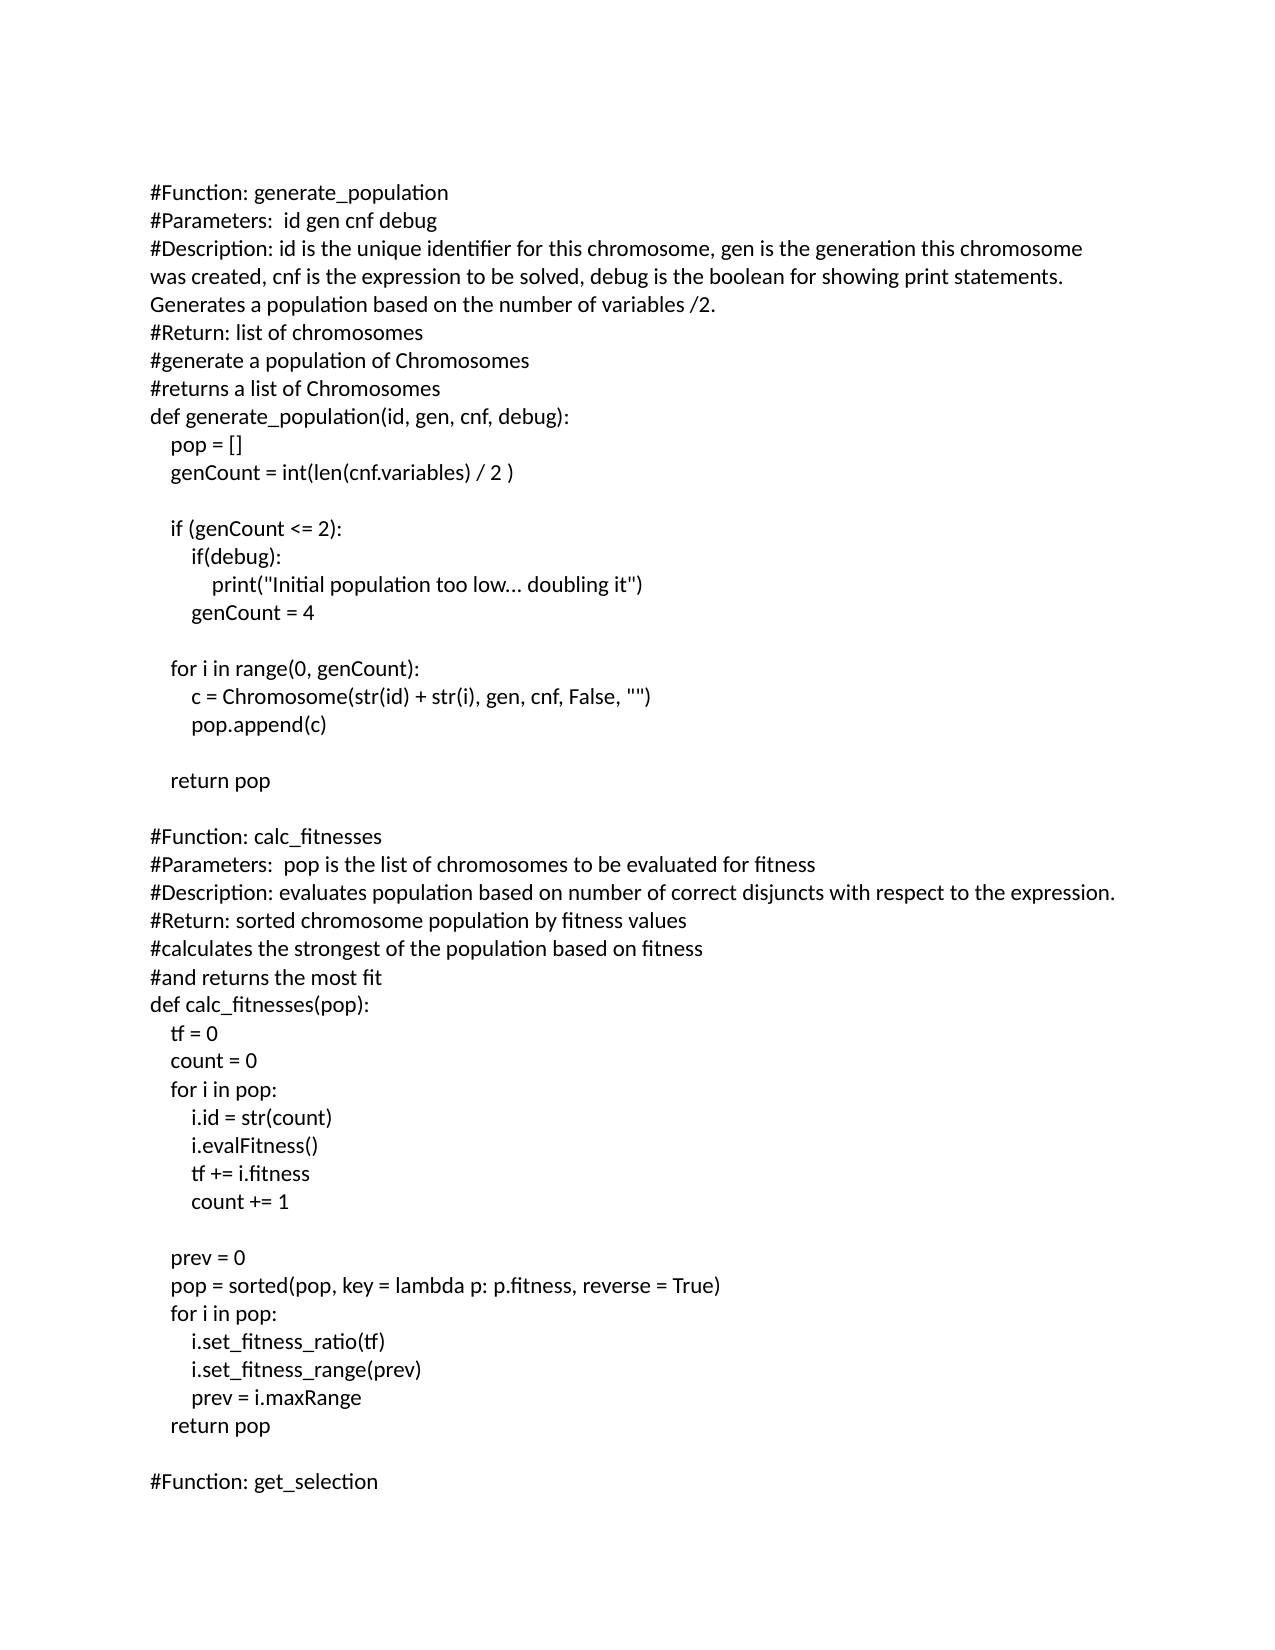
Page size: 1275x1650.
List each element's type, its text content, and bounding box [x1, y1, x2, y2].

text #and returns the most fit [150, 963, 1125, 991]
text count = 0 [150, 1047, 1125, 1075]
text return pop [150, 766, 1125, 794]
text for i in range(0, genCount): [150, 654, 1125, 682]
text if(debug): [150, 542, 1125, 570]
text i.evalFitness() [150, 1131, 1125, 1159]
text if (genCount <= 2): [150, 514, 1125, 542]
text def calc_fitnesses(pop): [150, 991, 1125, 1019]
text #Return: sorted chromosome population by fitness values [150, 907, 1125, 934]
text tf += i.fitness [150, 1159, 1125, 1187]
text print("Initial population too low... doubling it") [150, 570, 1125, 598]
text #Parameters: id gen cnf debug [150, 206, 1125, 234]
text #Function: get_selection [150, 1467, 1125, 1495]
text #Function: generate_population [150, 178, 1125, 206]
text for i in pop: [150, 1075, 1125, 1103]
text c = Chromosome(str(id) + str(i), gen, cnf, False, "") [150, 682, 1125, 710]
text #Description: id is the unique identifier for this chromosome, gen is the generation this chromosome was created, cnf is the expression to be solved, debug is the boolean for showing print statements. Generates a population based on the number of variables /2. [150, 234, 1125, 318]
text tf = 0 [150, 1019, 1125, 1047]
text i.id = str(count) [150, 1103, 1125, 1131]
text #generate a population of Chromosomes [150, 346, 1125, 374]
text genCount = int(len(cnf.variables) / 2 ) [150, 458, 1125, 486]
text prev = i.maxRange [150, 1383, 1125, 1411]
text genCount = 4 [150, 598, 1125, 626]
text pop.append(c) [150, 710, 1125, 738]
text i.set_fitness_ratio(tf) [150, 1327, 1125, 1355]
text #Parameters: pop is the list of chromosomes to be evaluated for fitness [150, 851, 1125, 878]
text return pop [150, 1411, 1125, 1439]
text #returns a list of Chromosomes [150, 374, 1125, 402]
text #Description: evaluates population based on number of correct disjuncts with respect to the expression. [150, 878, 1125, 907]
text count += 1 [150, 1187, 1125, 1215]
text pop = [] [150, 430, 1125, 458]
text pop = sorted(pop, key = lambda p: p.fitness, reverse = True) [150, 1271, 1125, 1299]
text i.set_fitness_range(prev) [150, 1355, 1125, 1383]
text prev = 0 [150, 1243, 1125, 1271]
text #Function: calc_fitnesses [150, 822, 1125, 851]
text #Return: list of chromosomes [150, 318, 1125, 346]
text def generate_population(id, gen, cnf, debug): [150, 402, 1125, 430]
text #calculates the strongest of the population based on fitness [150, 934, 1125, 963]
text for i in pop: [150, 1299, 1125, 1327]
